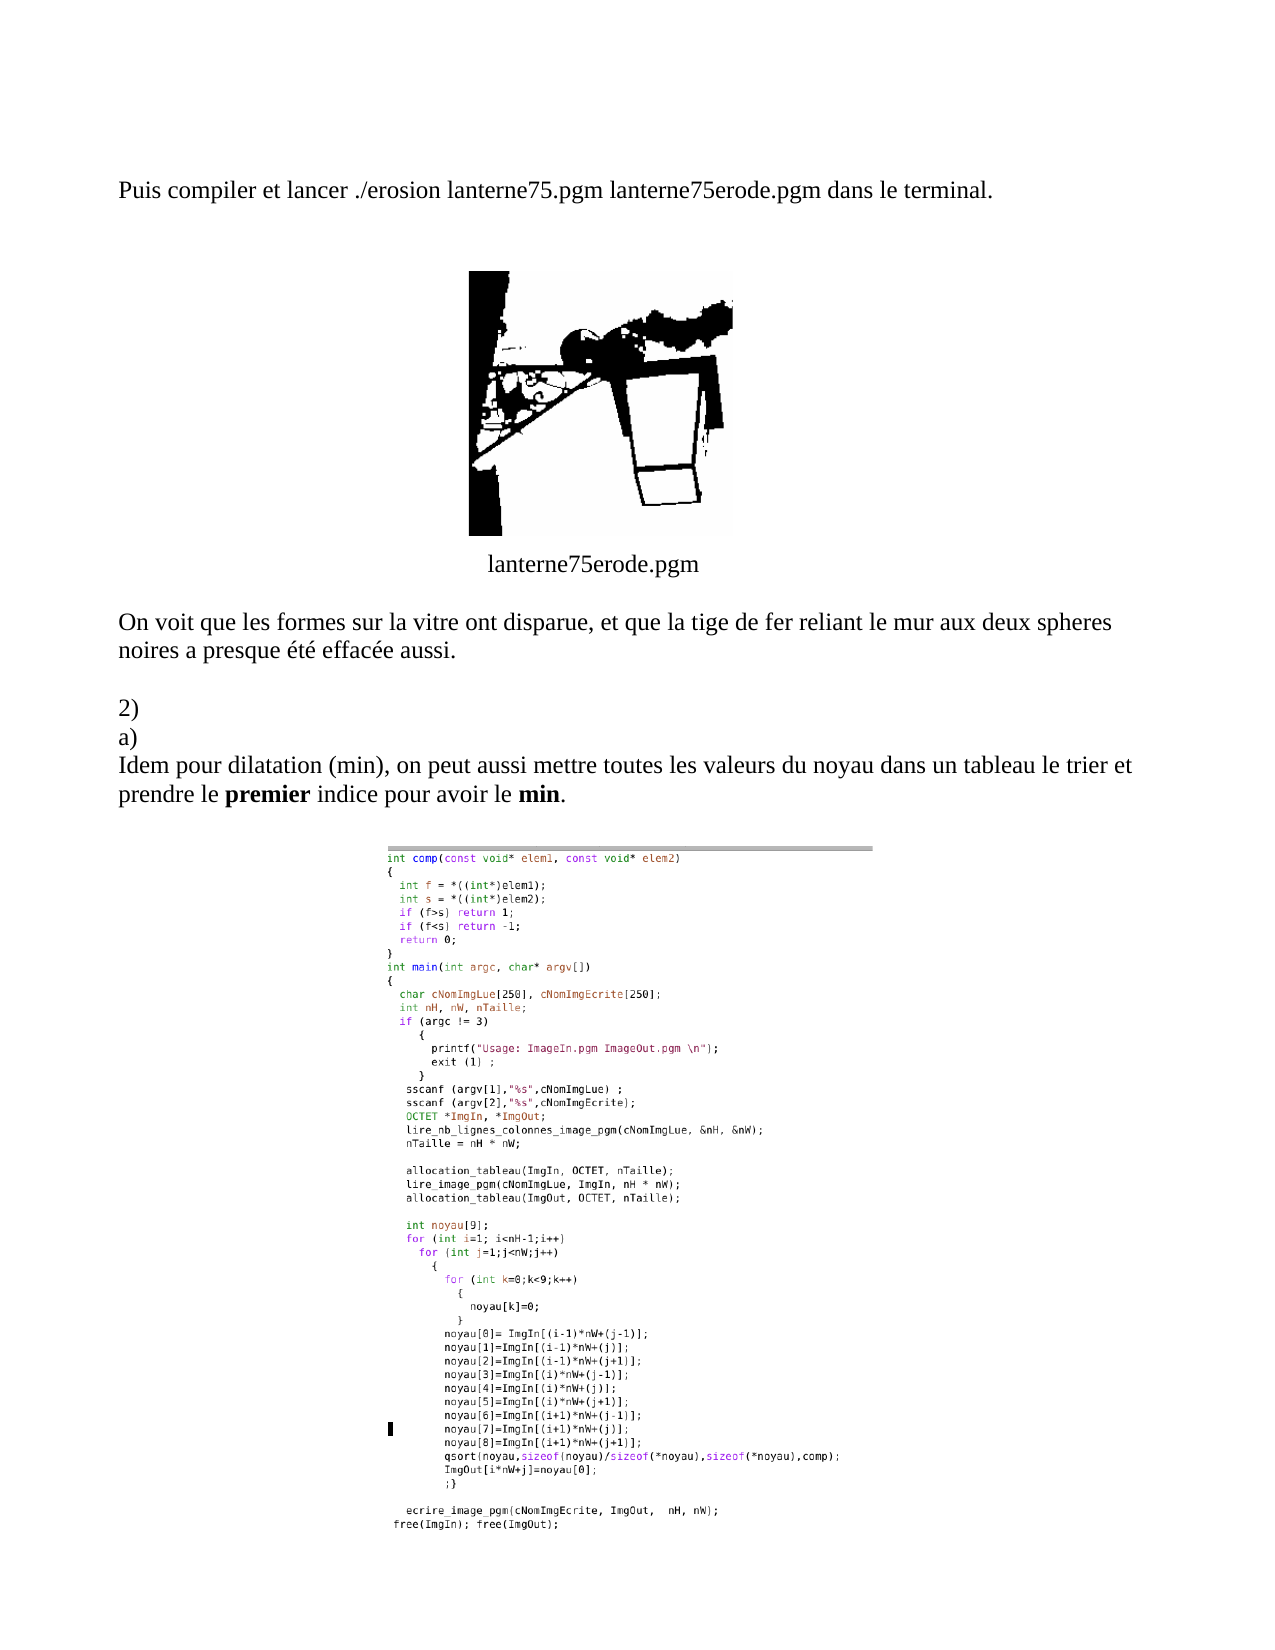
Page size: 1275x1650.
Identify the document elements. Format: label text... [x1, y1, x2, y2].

text a) [118, 722, 1157, 751]
text 2) [118, 693, 1157, 722]
text Idem pour dilatation (min), on peut aussi mettre toutes les valeurs du noyau dans un tableau le trier et prendre le premier indice pour avoir le min. [118, 751, 1157, 808]
picture [388, 846, 395, 1540]
text lanterne75erode.pgm [118, 549, 1157, 578]
text Puis compiler et lancer ./erosion lanterne75.pgm lanterne75erode.pgm dans le terminal. [118, 176, 1157, 204]
picture [468, 271, 733, 536]
text On voit que les formes sur la vitre ont disparue, et que la tige de fer reliant le mur aux deux spheres noires a presque été effacée aussi. [118, 607, 1157, 664]
